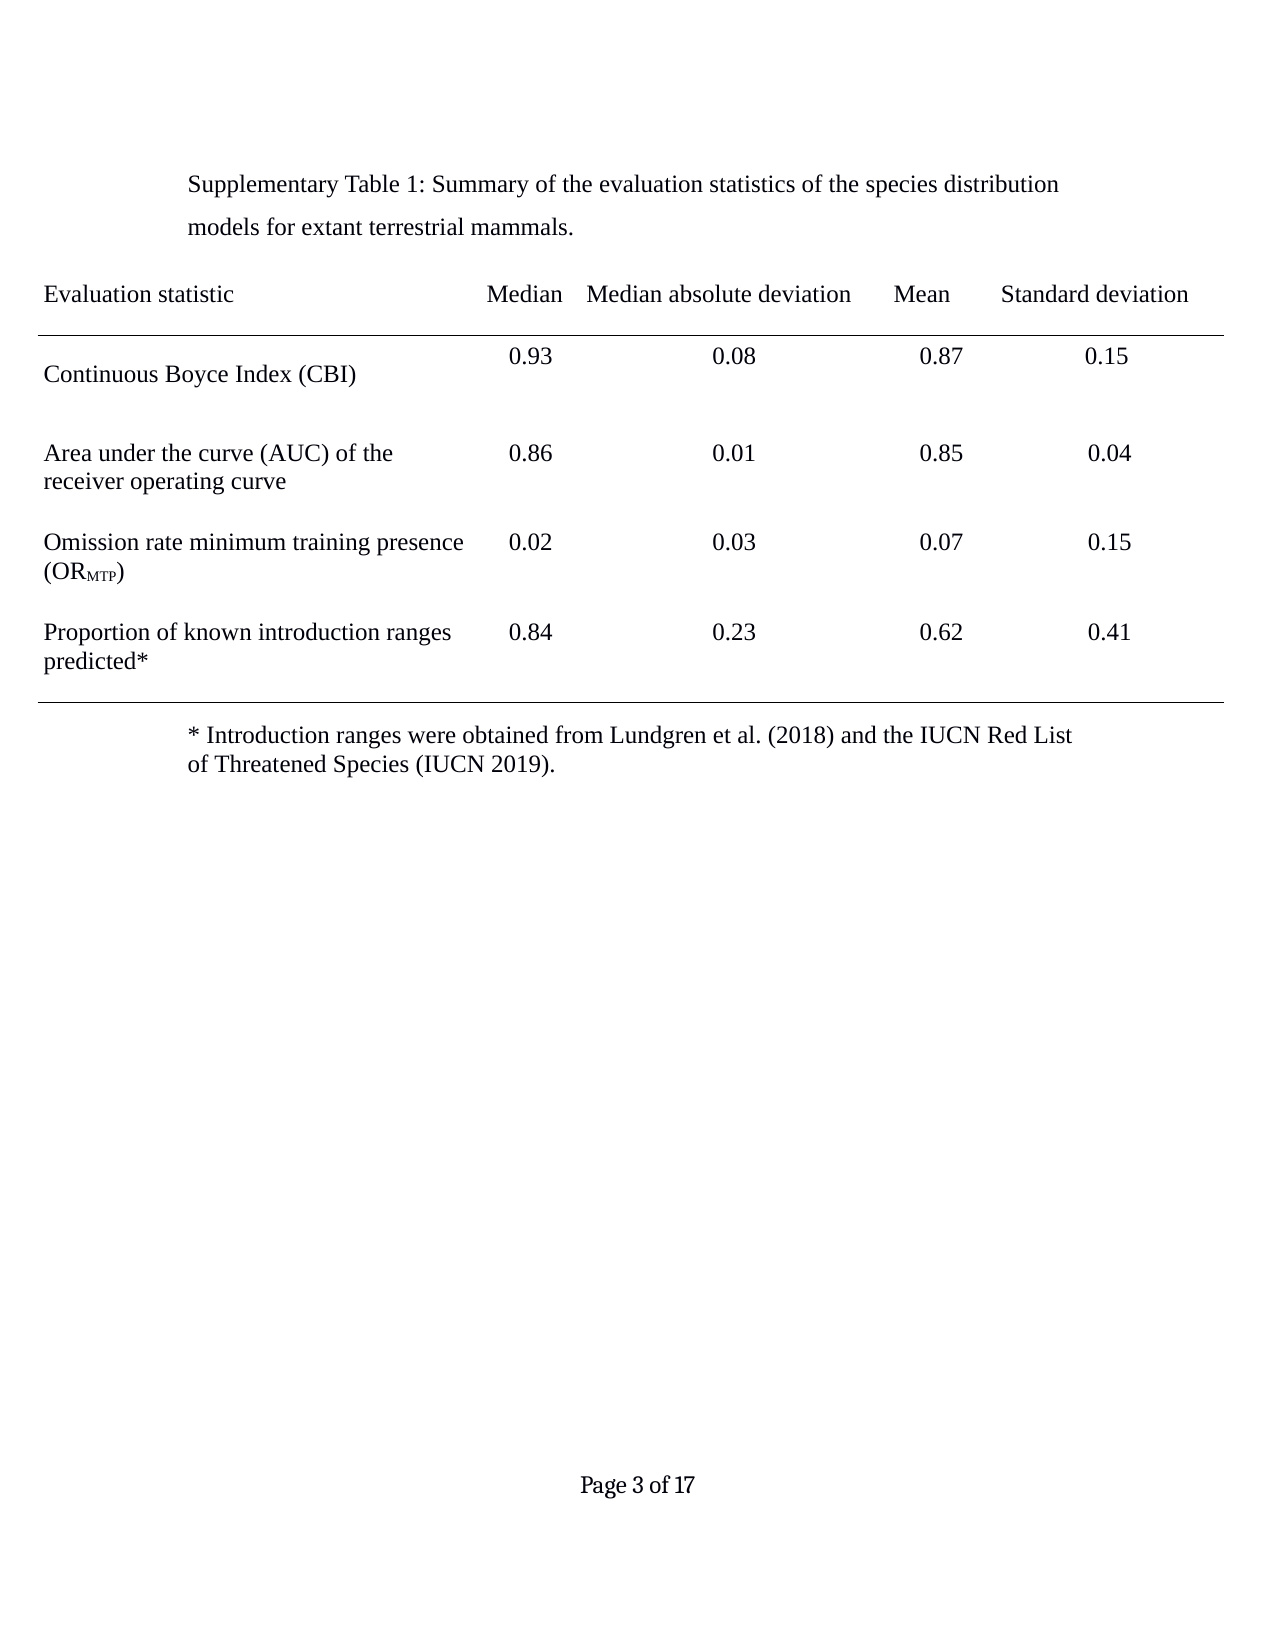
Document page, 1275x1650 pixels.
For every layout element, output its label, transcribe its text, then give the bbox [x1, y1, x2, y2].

table_header Median absolute deviation [580, 274, 887, 335]
table_cell 0.62 [888, 612, 995, 701]
table_cell Continuous Boyce Index (CBI) [38, 336, 481, 432]
table_cell Area under the curve (AUC) of the receiver operating curve [38, 432, 481, 522]
table_cell Omission rate minimum training presence (ORMTP) [38, 522, 481, 612]
table_cell 0.87 [888, 336, 995, 432]
table_cell 0.02 [481, 522, 580, 612]
table_cell Proportion of known introduction ranges predicted* [38, 612, 481, 701]
table_header Standard deviation [995, 274, 1224, 335]
table_header Mean [888, 274, 995, 335]
table_cell 0.86 [481, 432, 580, 522]
table_cell 0.15 [995, 336, 1224, 432]
table_cell 0.08 [580, 336, 887, 432]
table_header Evaluation statistic [38, 274, 481, 335]
table_cell 0.85 [888, 432, 995, 522]
table_cell 0.84 [481, 612, 580, 701]
table_cell 0.93 [481, 336, 580, 432]
table_cell 0.15 [995, 522, 1224, 612]
table_cell 0.01 [580, 432, 887, 522]
table_cell 0.23 [580, 612, 887, 701]
text * Introduction ranges were obtained from Lundgren et al. (2018) and the IUCN Red List of Threatened Species (IUCN 2019). [187, 721, 1087, 778]
table_cell 0.07 [888, 522, 995, 612]
table_cell 0.03 [580, 522, 887, 612]
text Supplementary Table 1: Summary of the evaluation statistics of the species distribution models for extant terrestrial mammals. [187, 169, 1087, 241]
table_header Median [481, 274, 580, 335]
table_cell 0.04 [995, 432, 1224, 522]
table_cell 0.41 [995, 612, 1224, 701]
